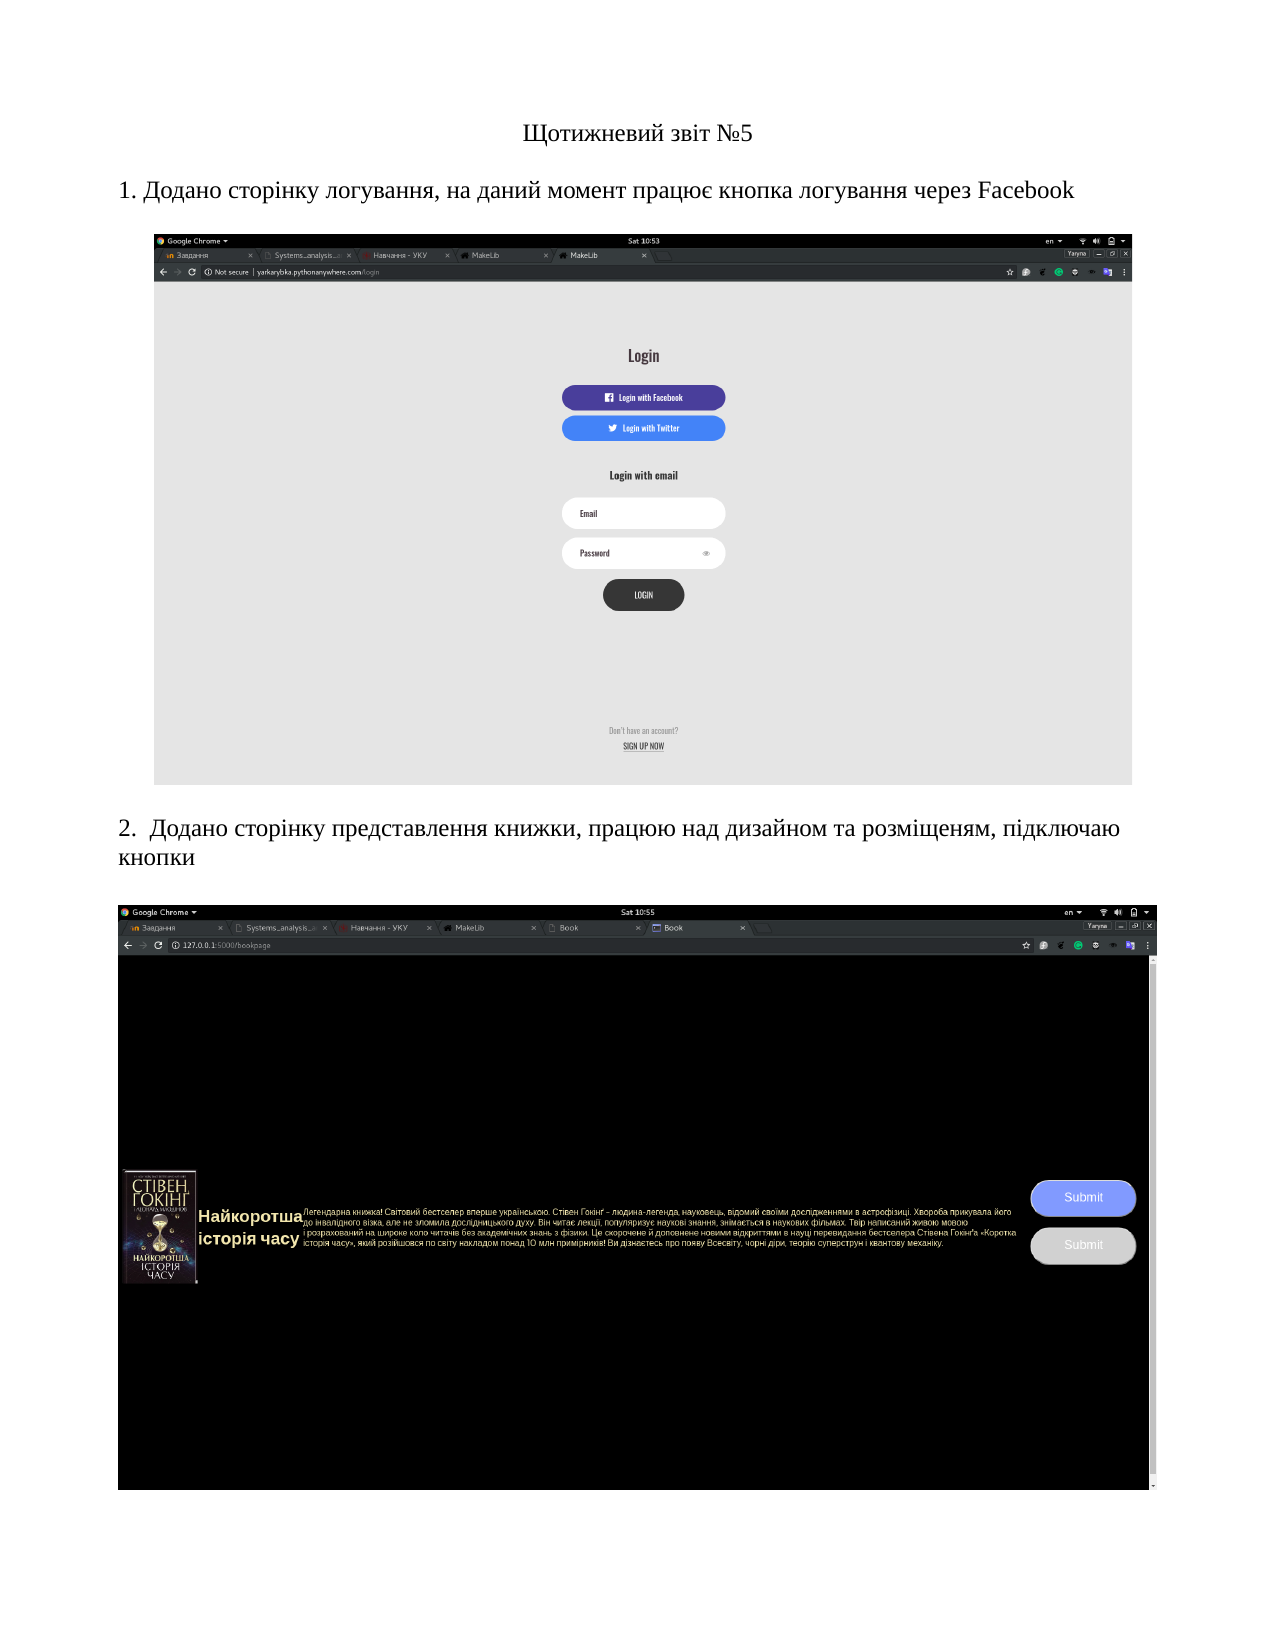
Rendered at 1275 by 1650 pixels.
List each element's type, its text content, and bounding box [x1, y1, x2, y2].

text 1. Додано сторінку логування, на даний момент працює кнопка логування через Facebook [118, 176, 1157, 204]
picture [118, 905, 1157, 1490]
picture [154, 234, 1133, 785]
text Щотижневий звіт №5 [118, 118, 1157, 147]
text 2. Додано сторінку представлення книжки, працюю над дизайном та розміщеням, підключаю кнопки [118, 813, 1157, 871]
